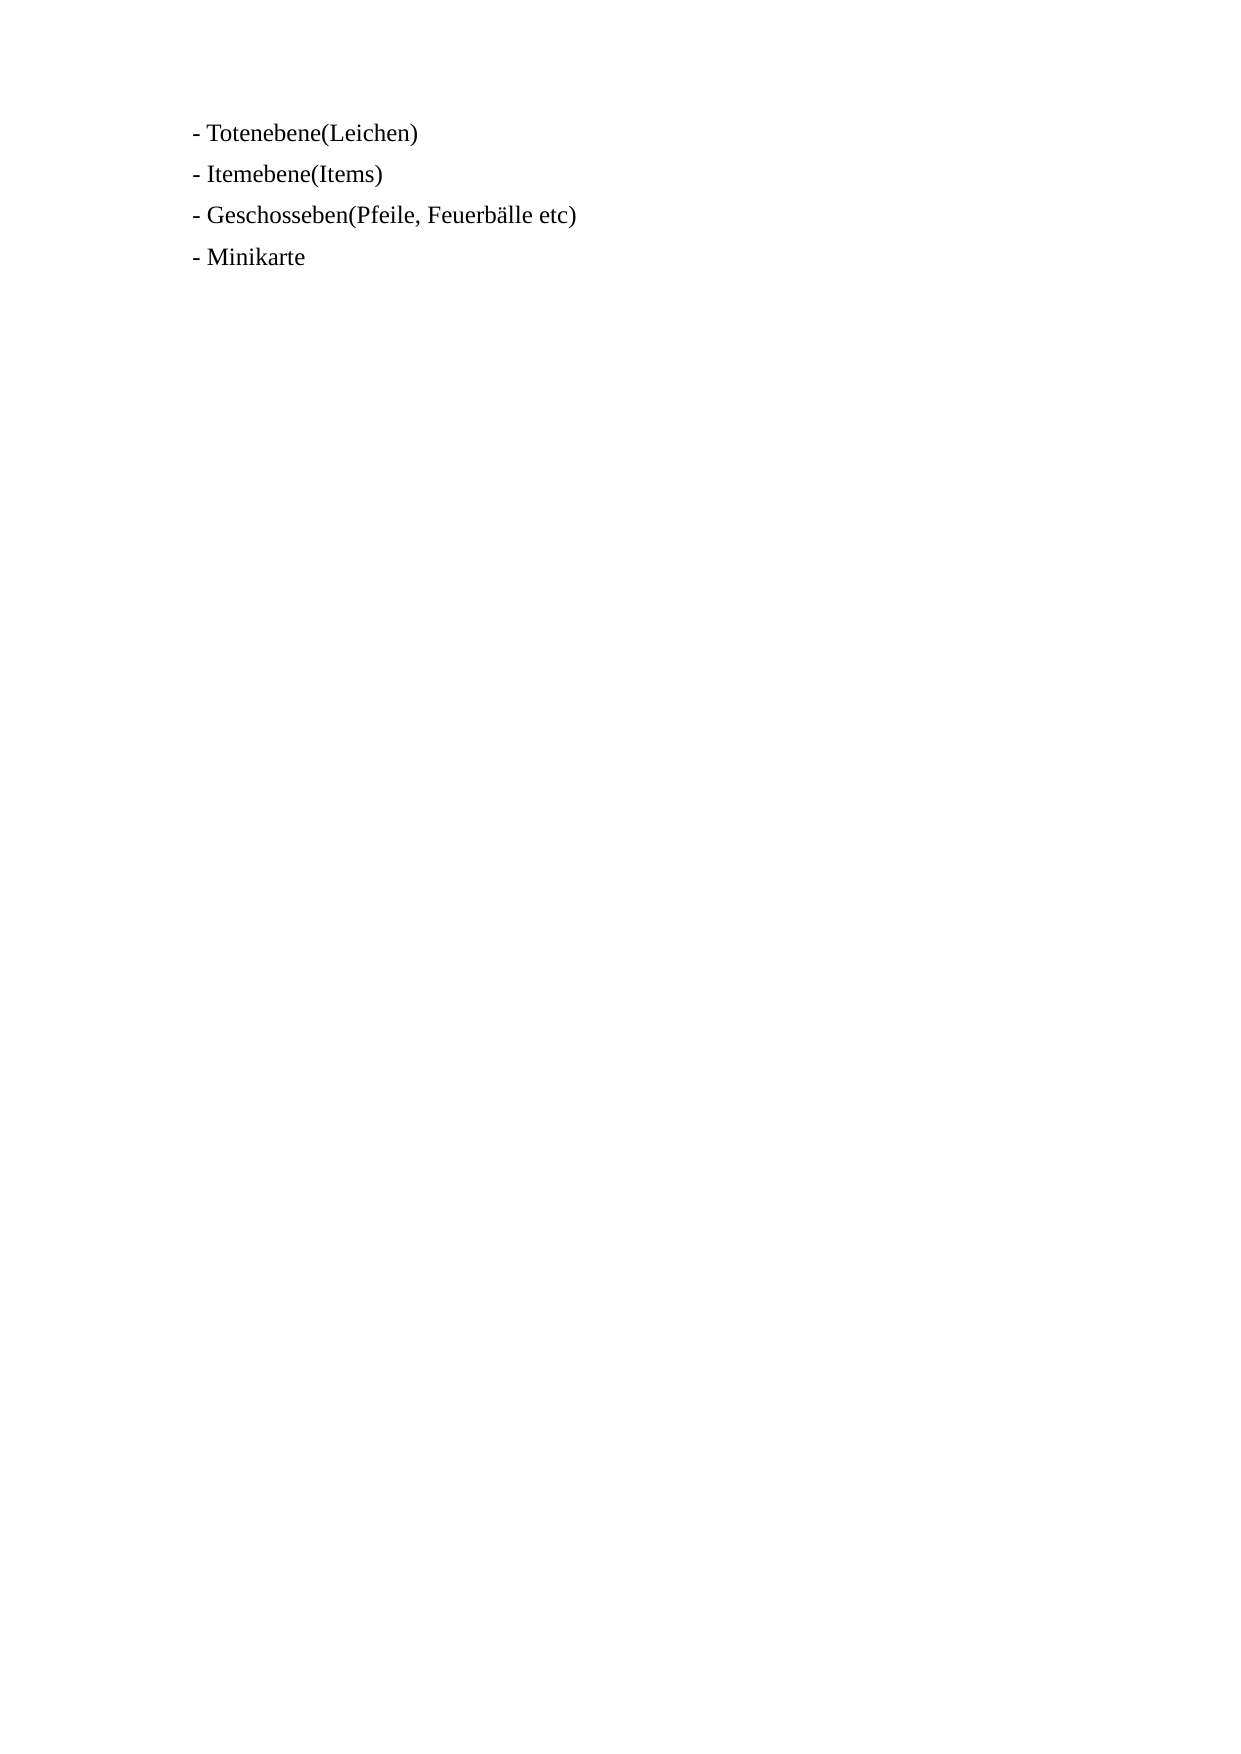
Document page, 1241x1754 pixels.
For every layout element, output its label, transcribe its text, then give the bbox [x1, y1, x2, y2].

text - Geschosseben(Pfeile, Feuerbälle etc) [118, 201, 1122, 229]
text - Totenebene(Leichen) [118, 118, 1122, 147]
text - Minikarte [118, 242, 1122, 271]
text - Itemebene(Items) [118, 159, 1122, 188]
